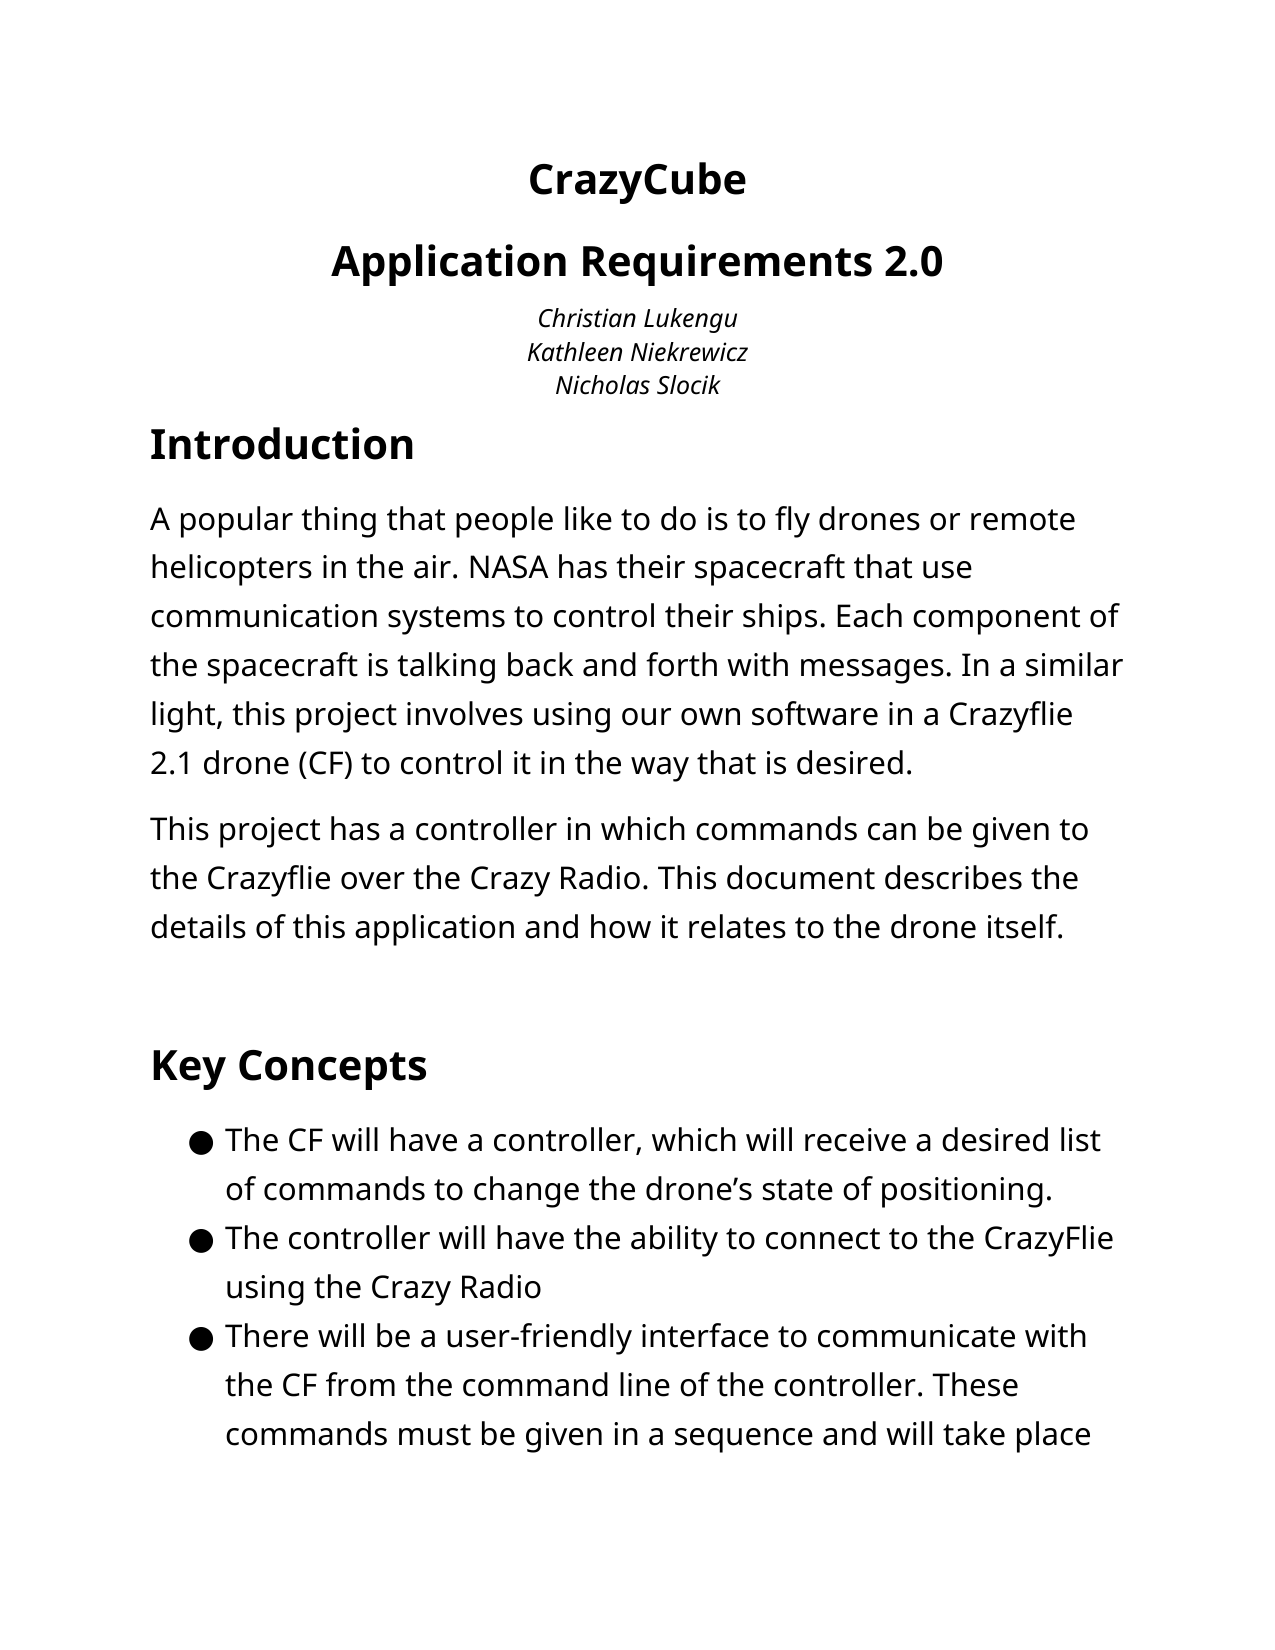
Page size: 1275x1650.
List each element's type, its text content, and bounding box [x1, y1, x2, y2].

text Nicholas Slocik [150, 381, 1125, 398]
list There will be a user-friendly interface to communicate with the CF from the command line of the controller. These commands must be given in a sequence and will take place [187, 1314, 1125, 1454]
text Key Concepts [150, 1036, 1125, 1093]
text Kathleen Niekrewicz [150, 347, 1125, 364]
list The controller will have the ability to connect to the CrazyFlie using the Crazy Radio [187, 1216, 1125, 1307]
text Christian Lukengu [150, 314, 719, 331]
text A popular thing that people like to do is to fly drones or remote helicopters in the air. NASA has their spacecraft that use communication systems to control their ships. Each component of the spacecraft is talking back and forth with messages. In a similar light, this project involves using our own software in a Crazyflie 2.1 drone (CF) to control it in the way that is desired. [150, 497, 1125, 784]
text This project has a controller in which commands can be given to the Crazyflie over the Crazy Radio. This document describes the details of this application and how it relates to the drone itself. [150, 807, 1125, 947]
text Introduction [150, 415, 1125, 471]
text Christian Lukengu [719, 314, 1125, 331]
text Application Requirements 2.0 [150, 232, 1125, 289]
text CrazyCube [150, 150, 1125, 207]
list The CF will have a controller, which will receive a desired list of commands to change the drone’s state of positioning. [187, 1118, 1125, 1209]
